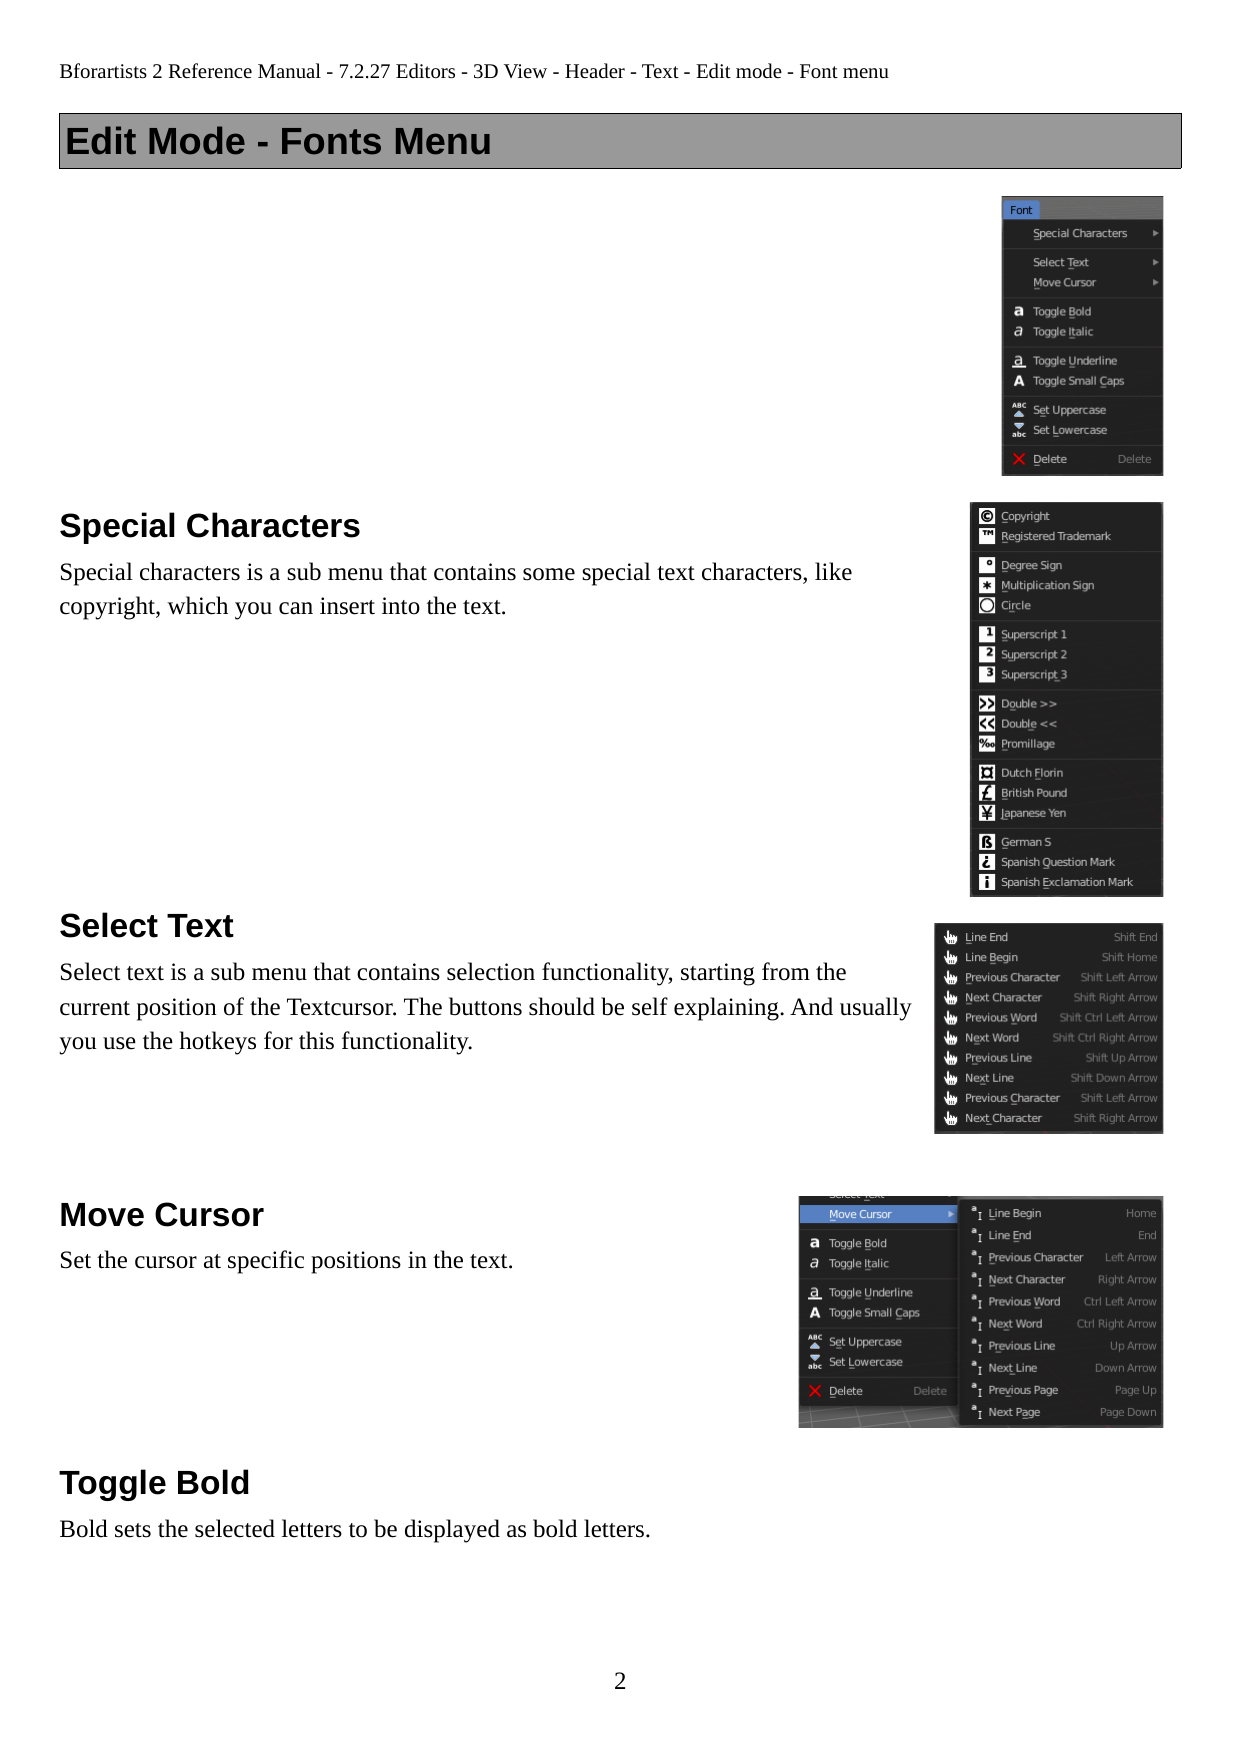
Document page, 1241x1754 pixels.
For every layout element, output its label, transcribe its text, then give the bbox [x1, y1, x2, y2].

subtitle Special Characters [59, 505, 969, 544]
picture [798, 1196, 1164, 1428]
text Special characters is a sub menu that contains some special text characters, like copyright, which you can insert into the text. [59, 557, 969, 620]
picture [1001, 196, 1164, 476]
picture [969, 502, 1164, 897]
text Set the cursor at specific positions in the text. [59, 1246, 798, 1274]
picture [934, 923, 1164, 1134]
table_header Edit Mode - Fonts Menu [60, 114, 1181, 168]
text Bold sets the selected letters to be displayed as bold letters. [59, 1514, 1181, 1542]
subtitle Move Cursor [59, 1194, 1181, 1233]
subtitle Select Text [59, 906, 1181, 945]
text Select text is a sub menu that contains selection functionality, starting from the current position of the Textcursor. The buttons should be self explaining. And usually you use the hotkeys for this functionality. [59, 957, 934, 1055]
subtitle Toggle Bold [59, 1463, 1181, 1501]
subtitle [1164, 505, 1181, 544]
